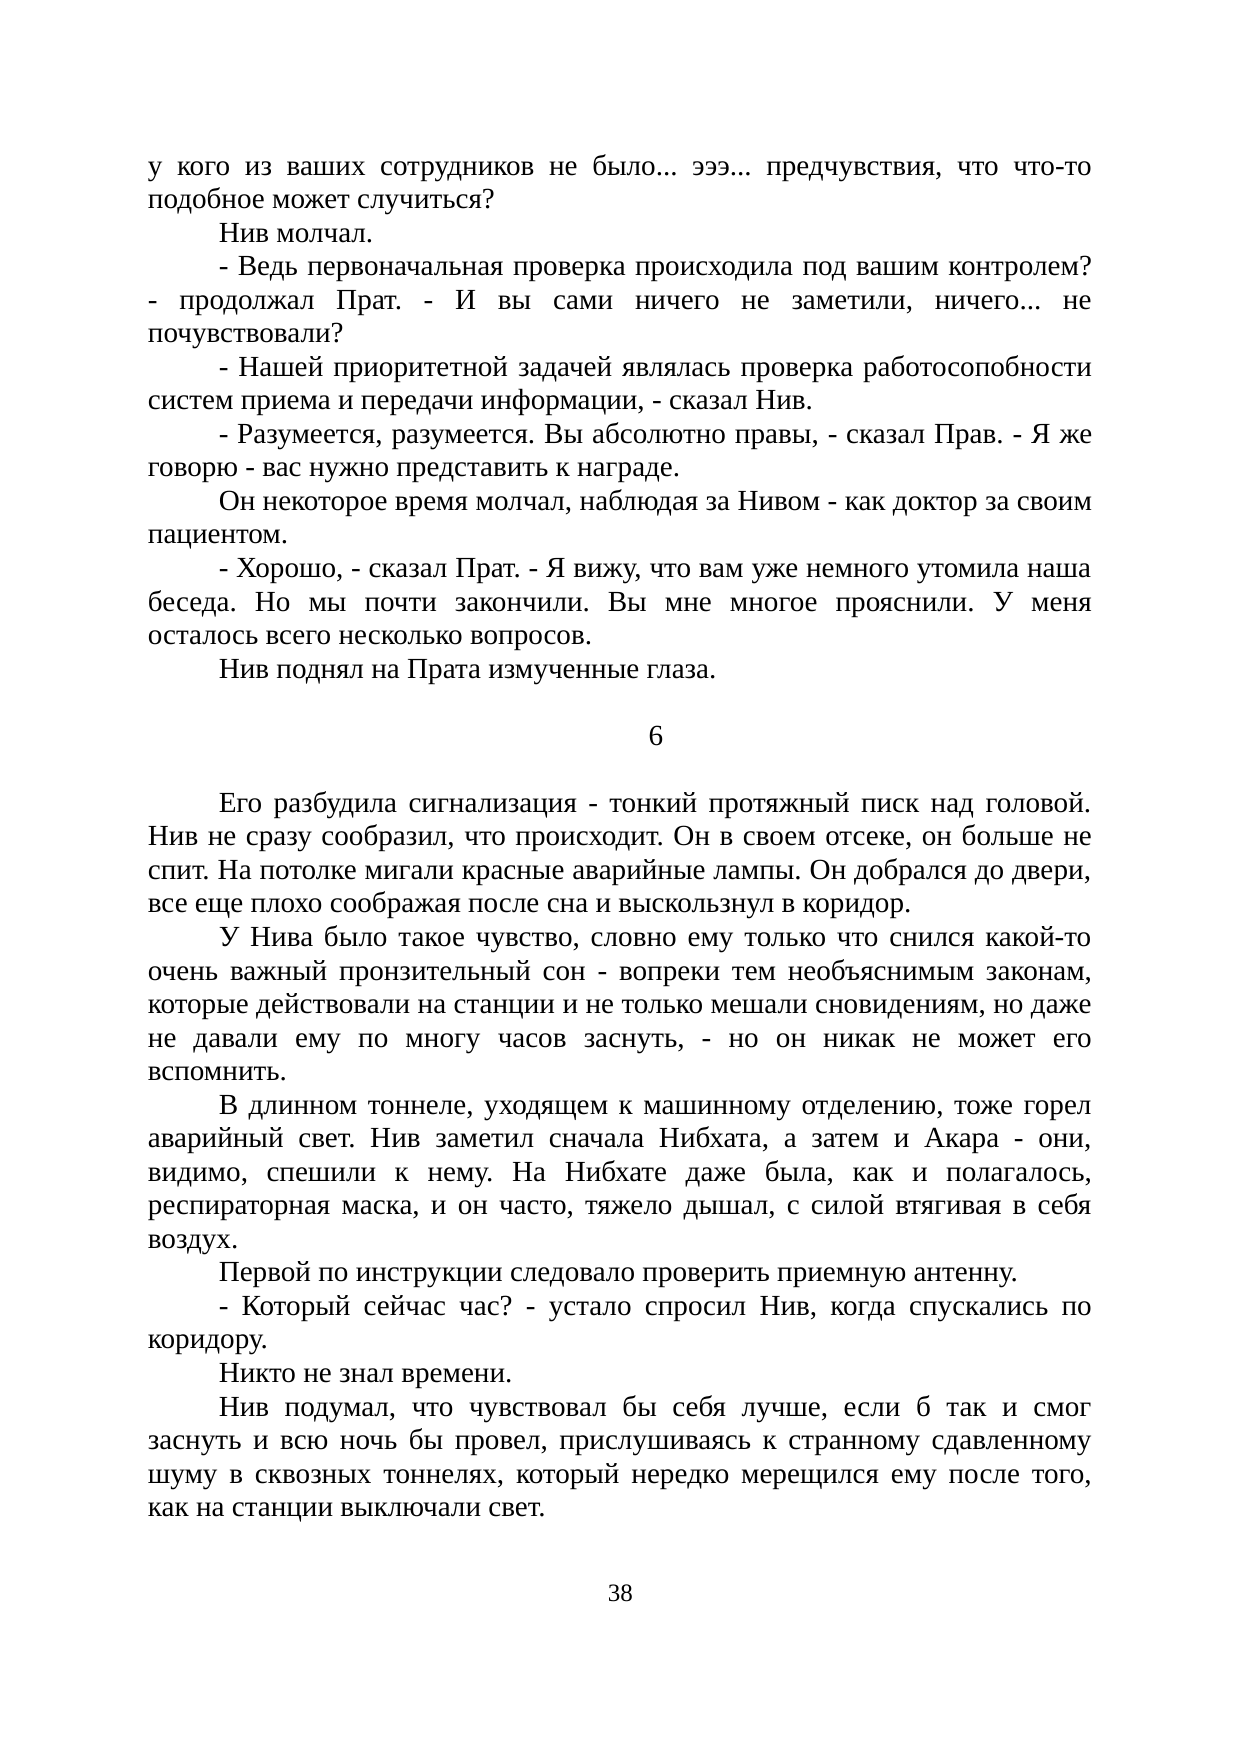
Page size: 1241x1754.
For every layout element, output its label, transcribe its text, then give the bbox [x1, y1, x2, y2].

text Нив подумал, что чувствовал бы себя лучше, если б так и смог заснуть и всю ночь бы провел, прислушиваясь к странному сдавленному шуму в сквозных тоннелях, который нередко мерещился ему после того, как на станции выключали свет. [148, 1389, 1093, 1523]
text - Нашей приоритетной задачей являлась проверка работосопобности систем приема и передачи информации, - сказал Нив. [148, 349, 1093, 416]
text Он некоторое время молчал, наблюдая за Нивом - как доктор за своим пациентом. [148, 483, 1093, 550]
text Нив поднял на Прата измученные глаза. [148, 651, 1093, 684]
text у кого из ваших сотрудников не было... эээ... предчувствия, что что-то подобное может случиться? [148, 148, 1093, 215]
text Нив молчал. [148, 215, 1093, 248]
text Никто не знал времени. [148, 1355, 1093, 1389]
text В длинном тоннеле, уходящем к машинному отделению, тоже горел аварийный свет. Нив заметил сначала Нибхата, а затем и Акара - они, видимо, спешили к нему. На Нибхате даже была, как и полагалось, респираторная маска, и он часто, тяжело дышал, с силой втягивая в себя воздух. [148, 1087, 1093, 1254]
text - Хорошо, - сказал Прат. - Я вижу, что вам уже немного утомила наша беседа. Но мы почти закончили. Вы мне многое прояснили. У меня осталось всего несколько вопросов. [148, 550, 1093, 651]
text У Нива было такое чувство, словно ему только что снился какой-то очень важный пронзительный сон - вопреки тем необъяснимым законам, которые действовали на станции и не только мешали сновидениям, но даже не давали ему по многу часов заснуть, - но он никак не может его вспомнить. [148, 919, 1093, 1087]
text Первой по инструкции следовало проверить приемную антенну. [148, 1254, 1093, 1288]
text - Разумеется, разумеется. Вы абсолютно правы, - сказал Прав. - Я же говорю - вас нужно представить к награде. [148, 416, 1093, 483]
text 6 [148, 718, 1093, 751]
text - Ведь первоначальная проверка происходила под вашим контролем? - продолжал Прат. - И вы сами ничего не заметили, ничего... не почувствовали? [148, 248, 1093, 349]
text Его разбудила сигнализация - тонкий протяжный писк над головой. Нив не сразу сообразил, что происходит. Он в своем отсеке, он больше не спит. На потолке мигали красные аварийные лампы. Он добрался до двери, все еще плохо соображая после сна и выскользнул в коридор. [148, 785, 1093, 919]
text - Который сейчас час? - устало спросил Нив, когда спускались по коридору. [148, 1288, 1093, 1355]
